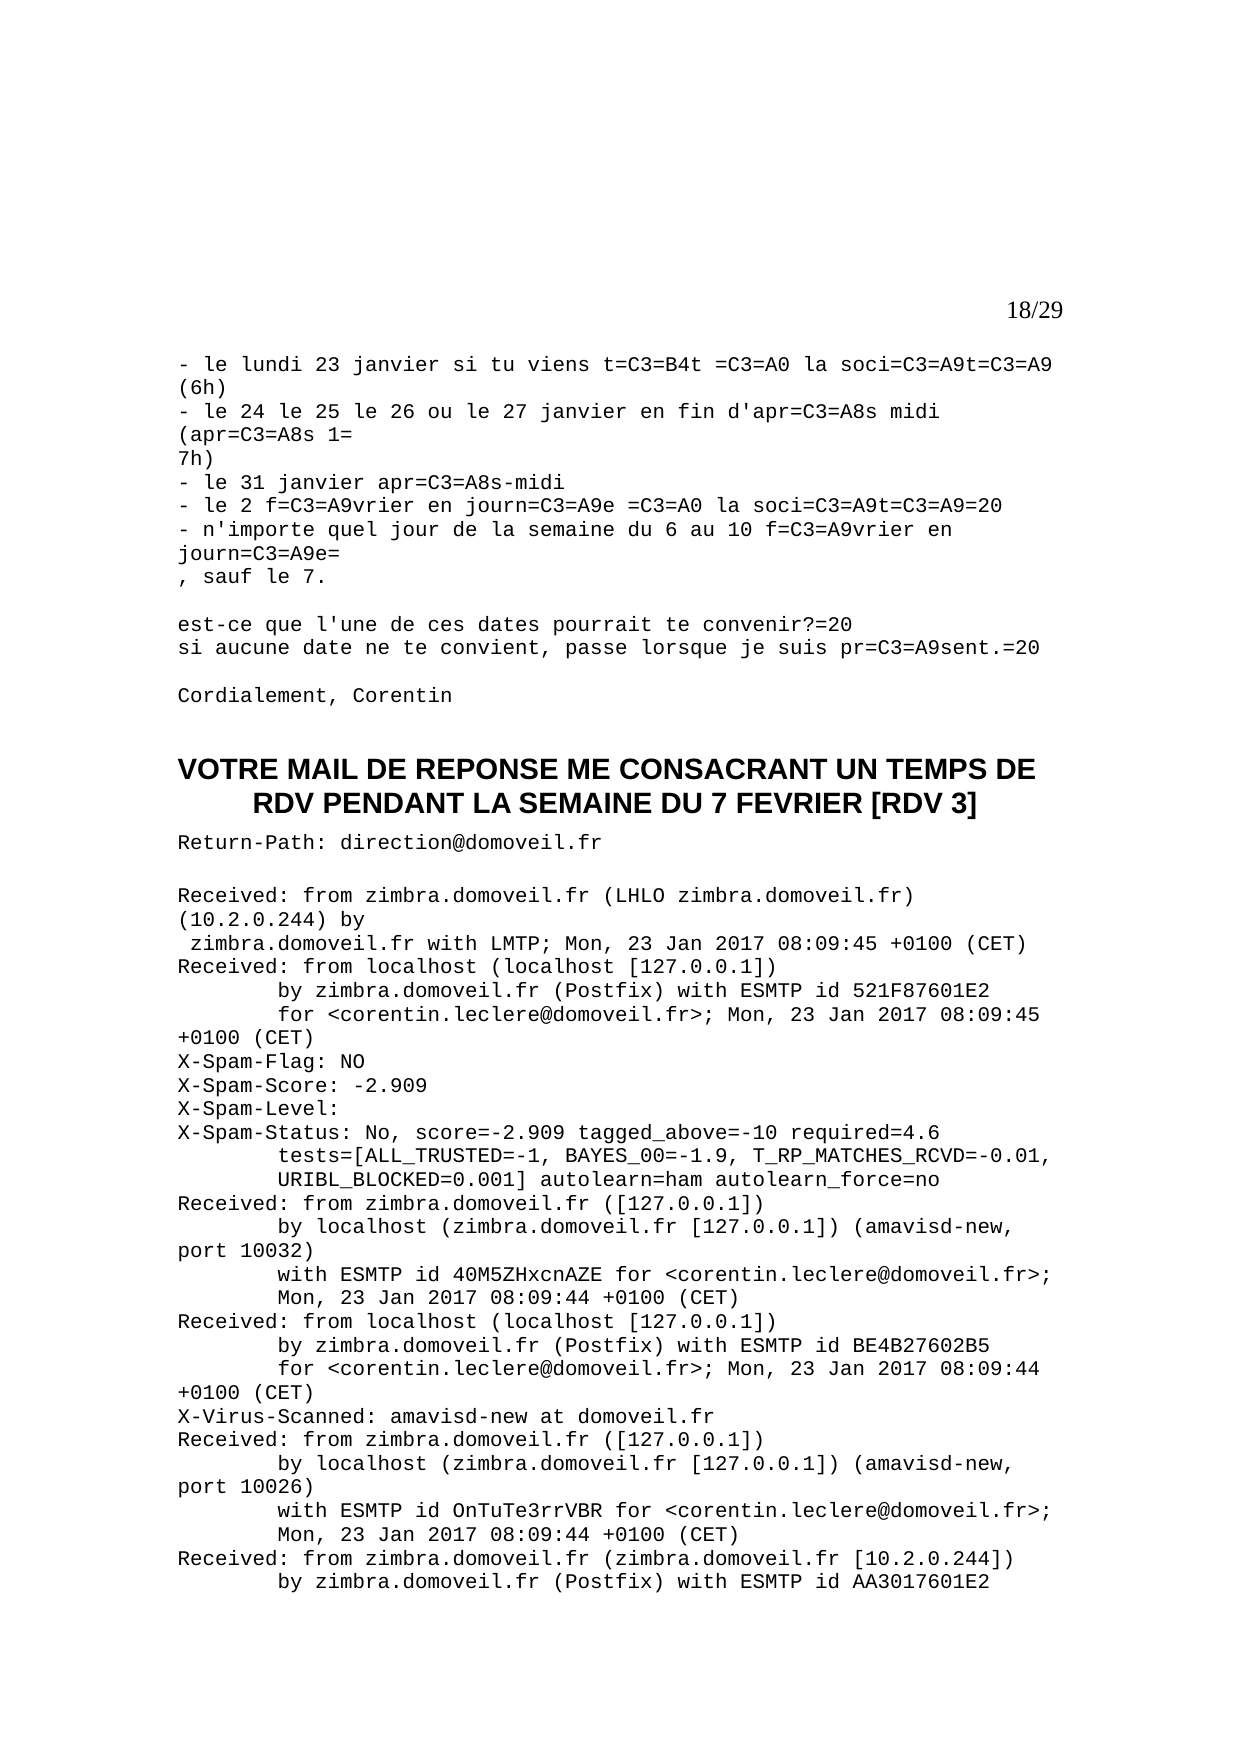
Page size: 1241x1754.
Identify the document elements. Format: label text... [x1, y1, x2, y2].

text X-Virus-Scanned: amavisd-new at domoveil.fr [177, 1406, 1063, 1429]
text Received: from zimbra.domoveil.fr ([127.0.0.1]) [177, 1429, 1063, 1453]
text tests=[ALL_TRUSTED=-1, BAYES_00=-1.9, T_RP_MATCHES_RCVD=-0.01, [177, 1146, 1063, 1169]
subtitle VOTRE MAIL DE REPONSE ME CONSACRANT UN TEMPS DE RDV PENDANT LA SEMAINE DU 7 FEVRIER [RDV 3] [177, 752, 1063, 820]
text - le 24 le 25 le 26 ou le 27 janvier en fin d'apr=C3=A8s midi (apr=C3=A8s 1= [177, 401, 1063, 448]
text Received: from zimbra.domoveil.fr (LHLO zimbra.domoveil.fr) (10.2.0.244) by [177, 885, 1063, 933]
text - n'importe quel jour de la semaine du 6 au 10 f=C3=A9vrier en journ=C3=A9e= [177, 519, 1063, 566]
text - le 2 f=C3=A9vrier en journ=C3=A9e =C3=A0 la soci=C3=A9t=C3=A9=20 [177, 495, 1063, 519]
text for <corentin.leclere@domoveil.fr>; Mon, 23 Jan 2017 08:09:44 +0100 (CET) [177, 1358, 1063, 1406]
text URIBL_BLOCKED=0.001] autolearn=ham autolearn_force=no [177, 1169, 1063, 1193]
text si aucune date ne te convient, passe lorsque je suis pr=C3=A9sent.=20 [177, 637, 1063, 661]
text zimbra.domoveil.fr with LMTP; Mon, 23 Jan 2017 08:09:45 +0100 (CET) [177, 933, 1063, 956]
text by zimbra.domoveil.fr (Postfix) with ESMTP id BE4B27602B5 [177, 1335, 1063, 1358]
text Mon, 23 Jan 2017 08:09:44 +0100 (CET) [177, 1524, 1063, 1547]
text 7h) [177, 448, 1063, 472]
text by localhost (zimbra.domoveil.fr [127.0.0.1]) (amavisd-new, port 10026) [177, 1453, 1063, 1500]
text X-Spam-Flag: NO [177, 1051, 1063, 1074]
text , sauf le 7. [177, 566, 1063, 590]
text Received: from localhost (localhost [127.0.0.1]) [177, 956, 1063, 980]
text Received: from localhost (localhost [127.0.0.1]) [177, 1311, 1063, 1335]
text X-Spam-Score: -2.909 [177, 1074, 1063, 1098]
text est-ce que l'une de ces dates pourrait te convenir?=20 [177, 614, 1063, 637]
text Cordialement, Corentin [177, 684, 1063, 708]
text X-Spam-Level: [177, 1098, 1063, 1122]
text Received: from zimbra.domoveil.fr ([127.0.0.1]) [177, 1193, 1063, 1216]
text Mon, 23 Jan 2017 08:09:44 +0100 (CET) [177, 1287, 1063, 1311]
text - le 31 janvier apr=C3=A8s-midi [177, 472, 1063, 495]
text by zimbra.domoveil.fr (Postfix) with ESMTP id 521F87601E2 [177, 980, 1063, 1004]
text Received: from zimbra.domoveil.fr (zimbra.domoveil.fr [10.2.0.244]) [177, 1547, 1063, 1571]
text with ESMTP id OnTuTe3rrVBR for <corentin.leclere@domoveil.fr>; [177, 1500, 1063, 1524]
text with ESMTP id 40M5ZHxcnAZE for <corentin.leclere@domoveil.fr>; [177, 1264, 1063, 1287]
text by zimbra.domoveil.fr (Postfix) with ESMTP id AA3017601E2 [177, 1571, 1063, 1595]
text by localhost (zimbra.domoveil.fr [127.0.0.1]) (amavisd-new, port 10032) [177, 1216, 1063, 1264]
text for <corentin.leclere@domoveil.fr>; Mon, 23 Jan 2017 08:09:45 +0100 (CET) [177, 1004, 1063, 1051]
text Return-Path: direction@domoveil.fr [177, 832, 1063, 856]
text - le lundi 23 janvier si tu viens t=C3=B4t =C3=A0 la soci=C3=A9t=C3=A9 (6h) [177, 353, 1063, 401]
text X-Spam-Status: No, score=-2.909 tagged_above=-10 required=4.6 [177, 1122, 1063, 1146]
